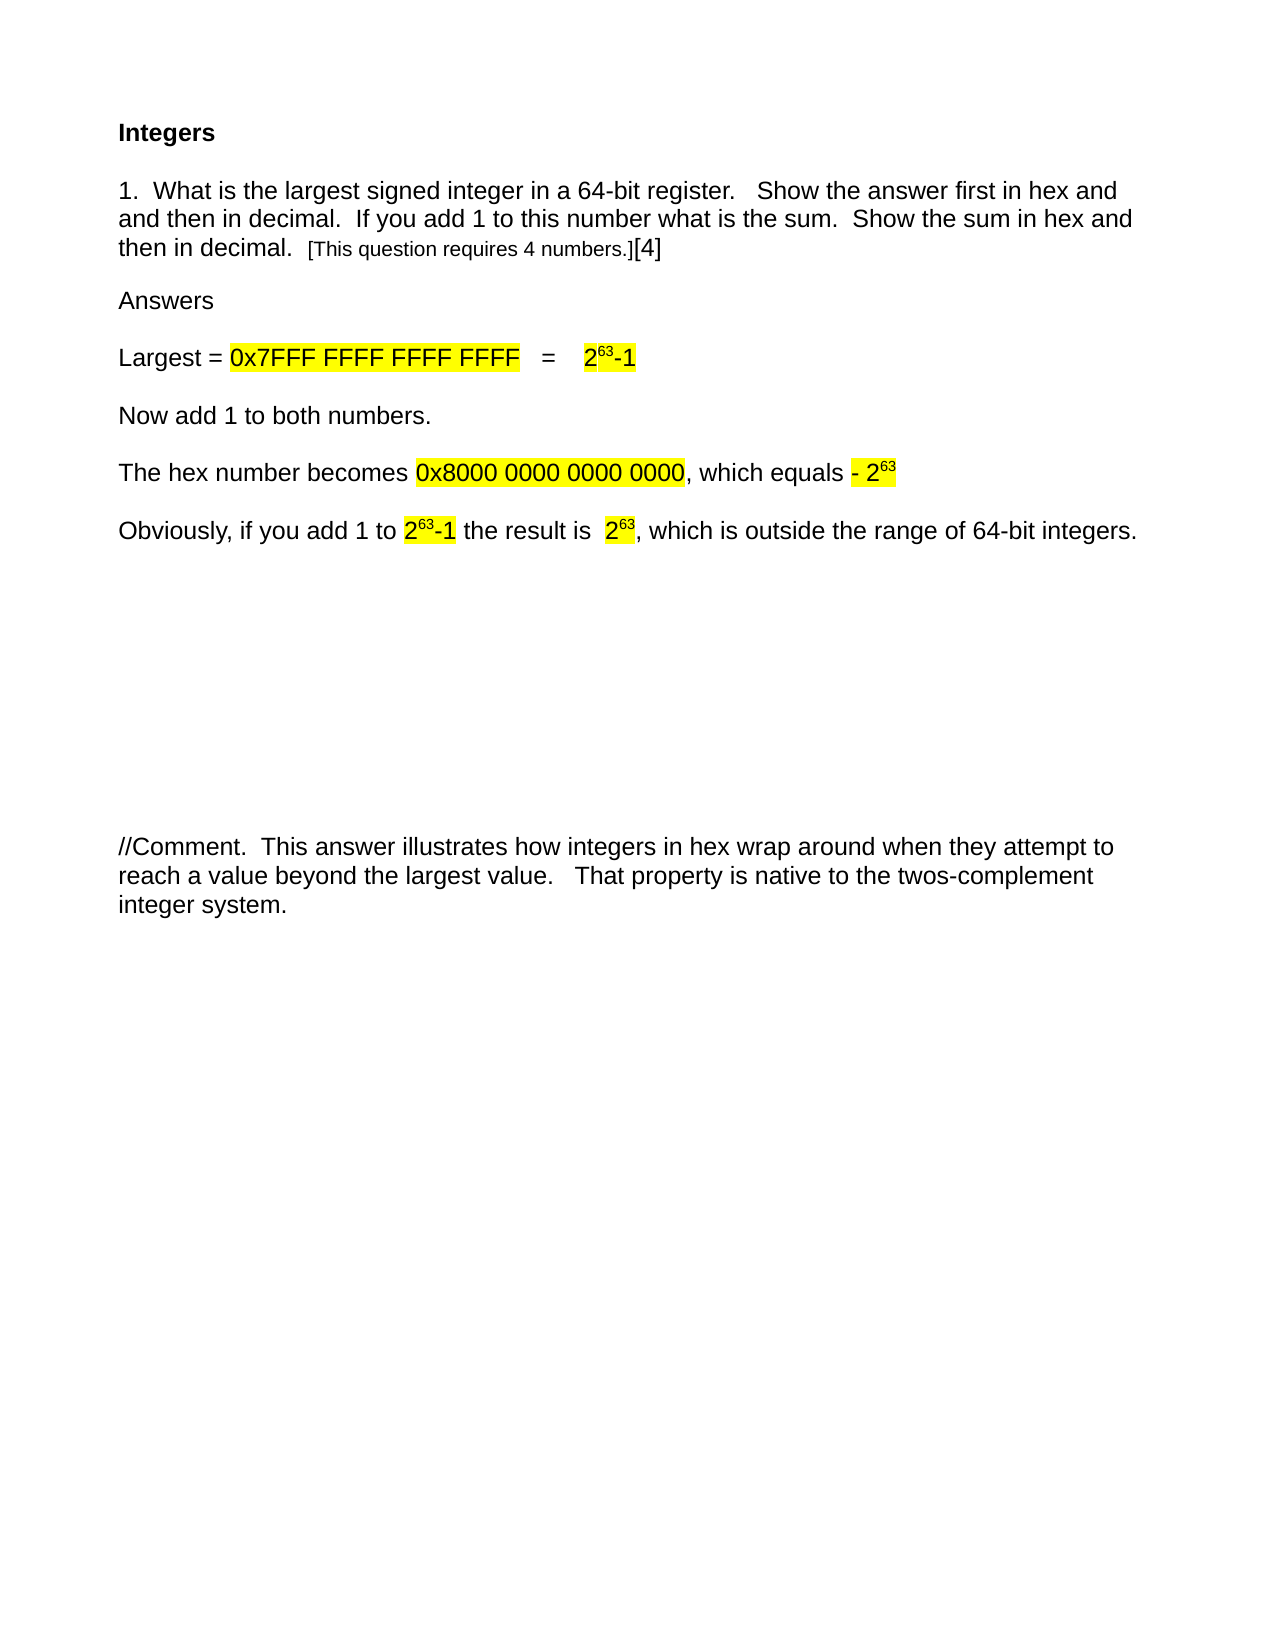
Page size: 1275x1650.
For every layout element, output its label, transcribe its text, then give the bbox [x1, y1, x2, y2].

text Integers [118, 118, 1157, 147]
text Largest = 0x7FFF FFFF FFFF FFFF = 263-1 [118, 343, 1157, 372]
text 1. What is the largest signed integer in a 64-bit register. Show the answer first in hex and and then in decimal. If you add 1 to this number what is the sum. Show the sum in hex and then in decimal. [This question requires 4 numbers.][4] [118, 176, 1157, 262]
text //Comment. This answer illustrates how integers in hex wrap around when they attempt to reach a value beyond the largest value. That property is native to the twos-complement integer system. [118, 832, 1157, 918]
text Answers [118, 286, 1157, 314]
text Now add 1 to both numbers. [118, 401, 1157, 429]
text Obviously, if you add 1 to 263-1 the result is 263, which is outside the range of 64-bit integers. [118, 516, 1157, 544]
text The hex number becomes 0x8000 0000 0000 0000, which equals - 263 [118, 458, 1157, 487]
